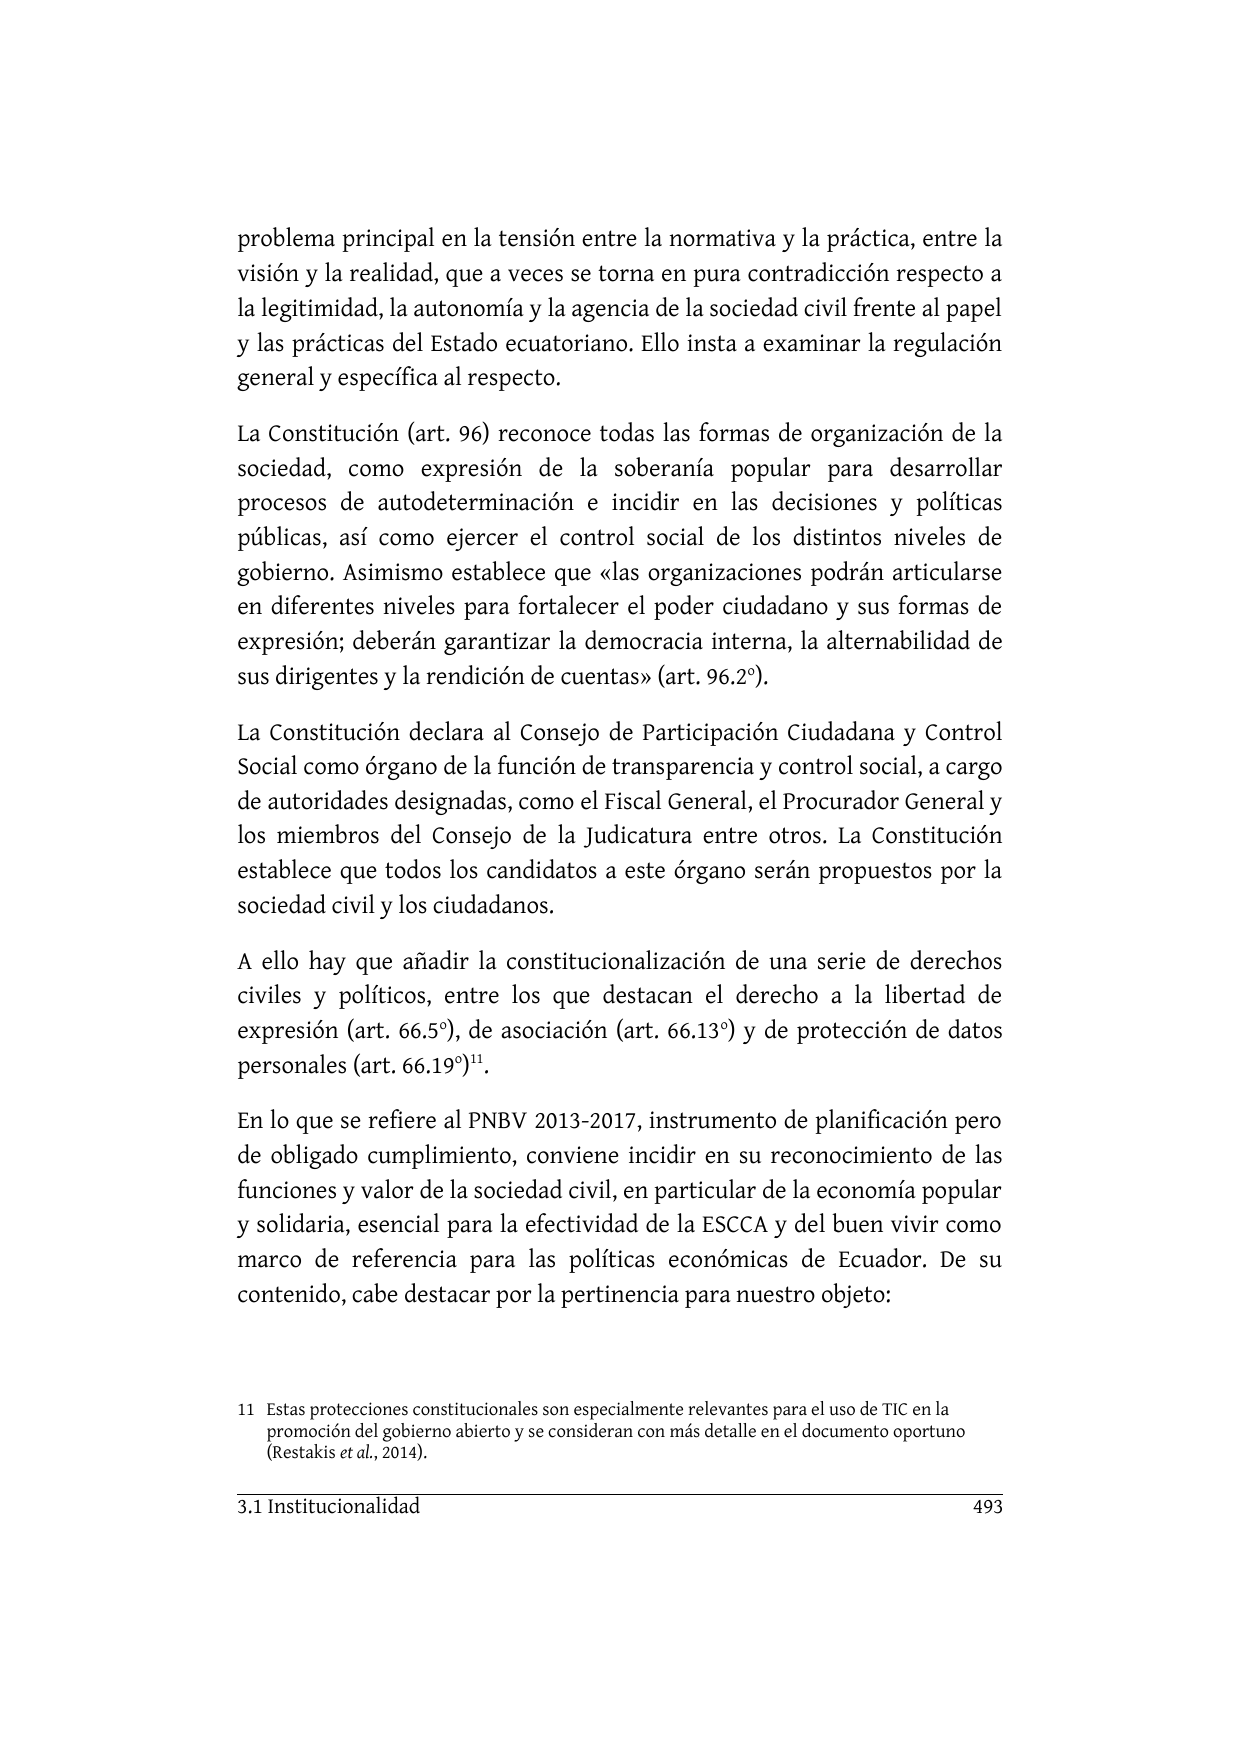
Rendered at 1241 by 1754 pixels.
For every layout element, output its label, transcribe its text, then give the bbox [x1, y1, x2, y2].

text La Constitución declara al Consejo de Participación Ciudadana y Control Social como órgano de la función de transparencia y control social, a cargo de autoridades designadas, como el Fiscal General, el Procurador General y los miembros del Consejo de la Judicatura entre otros. La Constitución establece que todos los candidatos a este órgano serán propuestos por la sociedad civil y los ciudadanos. [237, 718, 1003, 920]
text Estas protecciones constitucionales son especialmente relevantes para el uso de TIC en la promoción del gobierno abierto y se consideran con más detalle en el documento oportuno (Restakis et al., 2014). [237, 1399, 1003, 1464]
text A ello hay que añadir la constitucionalización de una serie de derechos civiles y políticos, entre los que destacan el derecho a la libertad de expresión (art. 66.5o), de asociación (art. 66.13o) y de protección de datos personales (art. 66.19o). [237, 947, 1003, 1080]
text En lo que se refiere al PNBV 2013-2017, instrumento de planificación pero de obligado cumplimiento, conviene incidir en su reconocimiento de las funciones y valor de la sociedad civil, en particular de la economía popular y solidaria, esencial para la efectividad de la ESCCA y del buen vivir como marco de referencia para las políticas económicas de Ecuador. De su contenido, cabe destacar por la pertinencia para nuestro objeto: [237, 1107, 1003, 1309]
text La Constitución (art. 96) reconoce todas las formas de organización de la sociedad, como expresión de la soberanía popular para desarrollar procesos de autodeterminación e incidir en las decisiones y políticas públicas, así como ejercer el control social de los distintos niveles de gobierno. Asimismo establece que «las organizaciones podrán articularse en diferentes niveles para fortalecer el poder ciudadano y sus formas de expresión; deberán garantizar la democracia interna, la alternabilidad de sus dirigentes y la rendición de cuentas» (art. 96.2o). [237, 419, 1003, 691]
text problema principal en la tensión entre la normativa y la práctica, entre la visión y la realidad, que a veces se torna en pura contradicción respecto a la legitimidad, la autonomía y la agencia de la sociedad civil frente al papel y las prácticas del Estado ecuatoriano. Ello insta a examinar la regulación general y específica al respecto. [237, 225, 1003, 393]
